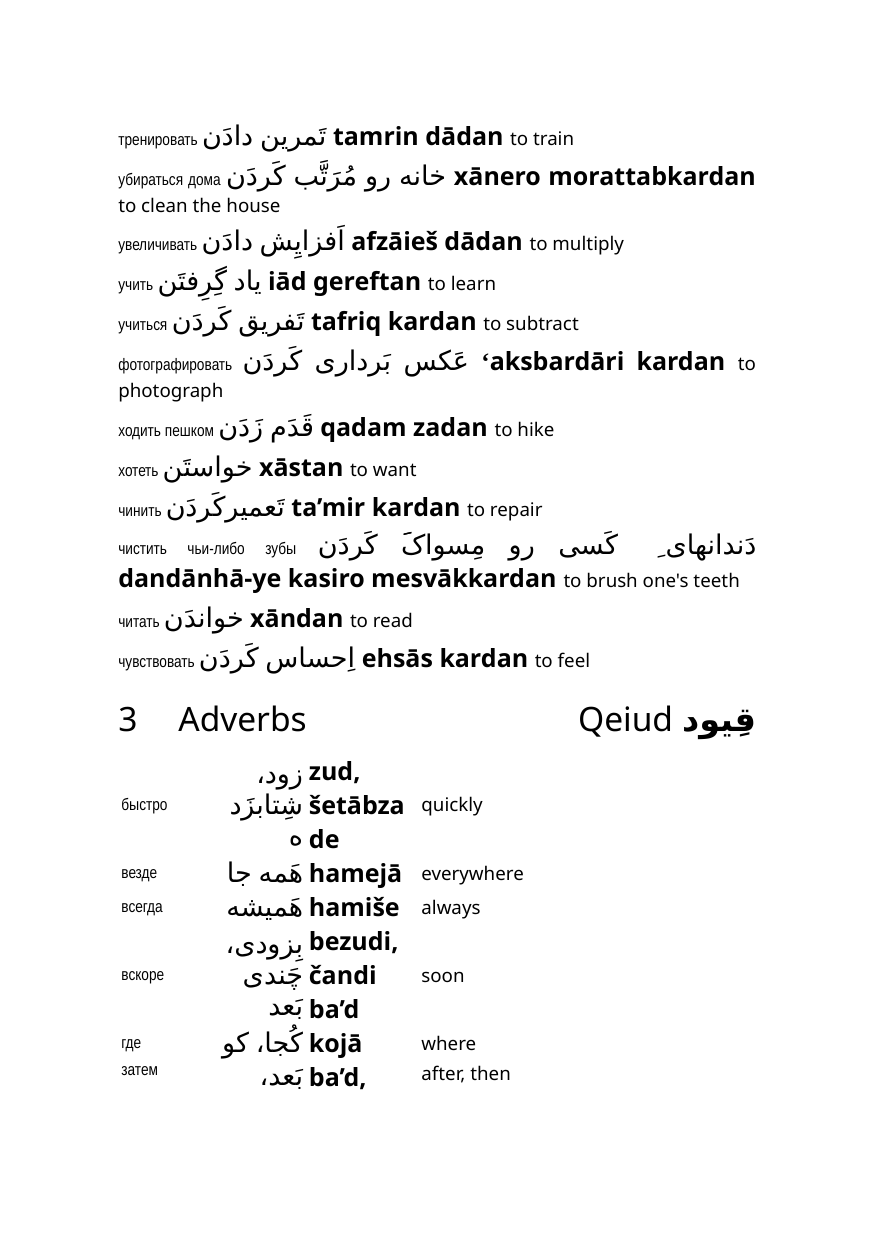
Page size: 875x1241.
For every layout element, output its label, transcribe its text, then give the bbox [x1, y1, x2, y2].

table_cell کُجا، کو [212, 1026, 306, 1060]
text увеличивать اَفزایِش دادَن afzāieš dādan to multiply [118, 224, 756, 258]
table_cell bezudi, čandi ba’d [306, 924, 418, 1026]
text учить یاد گِرِفتَن iād gereftan to learn [118, 264, 756, 298]
table_cell بِزودی، چَندی بَعد [212, 924, 306, 1026]
text чистить чьи-либо зубы دَندانهای ِ کَسی رو مِسواکََ کَردَن dandānhā-ye kasiro mesvākkardan to brush one's teeth [118, 529, 756, 594]
text ходить пешком قَدَم زَدَن qadam zadan to hike [118, 409, 756, 443]
table_cell هَمیشه [212, 890, 306, 924]
table_cell بَعد، [212, 1060, 306, 1094]
text фотографировать عَکس بَرداری کَردَن ‘aksbardāri kardan to photograph [118, 344, 756, 403]
table_cell затем [118, 1060, 212, 1094]
table_cell везде [118, 856, 212, 890]
text убираться дома خانه رو مُرَتَّب کَردَن xānero morattabkardan to clean the house [118, 158, 756, 218]
text учиться تَفریق کَردَن tafriq kardan to subtract [118, 304, 756, 338]
subtitle Adverbs Qeiud قِیود [118, 695, 756, 741]
table_cell always [418, 890, 577, 924]
table_cell everywhere [418, 856, 577, 890]
table_cell soon [418, 924, 577, 1026]
text чувствовать اِحساس کَردَن ehsās kardan to feel [118, 640, 756, 674]
text тренировать تَمرین دادَن tamrin dādan to train [118, 118, 756, 152]
table_header быстро [118, 754, 212, 856]
text чинить تَعمیرکَردَن ta’mir kardan to repair [118, 489, 756, 523]
table_cell hamiše [306, 890, 418, 924]
table_cell where [418, 1026, 577, 1060]
text хотеть خواستَن xāstan to want [118, 449, 756, 483]
table_cell after, then [418, 1060, 577, 1094]
table_header quickly [418, 754, 577, 856]
table_header زود، شِتابزَده [212, 754, 306, 856]
table_cell hamejā [306, 856, 418, 890]
table_cell вскоре [118, 924, 212, 1026]
table_cell هَمه جا [212, 856, 306, 890]
table_cell где [118, 1026, 212, 1060]
table_cell kojā [306, 1026, 418, 1060]
table_cell ba’d, [306, 1060, 418, 1094]
table_cell всегда [118, 890, 212, 924]
text читать خواندَن xāndan to read [118, 600, 756, 634]
table_header zud, šetābzade [306, 754, 418, 856]
